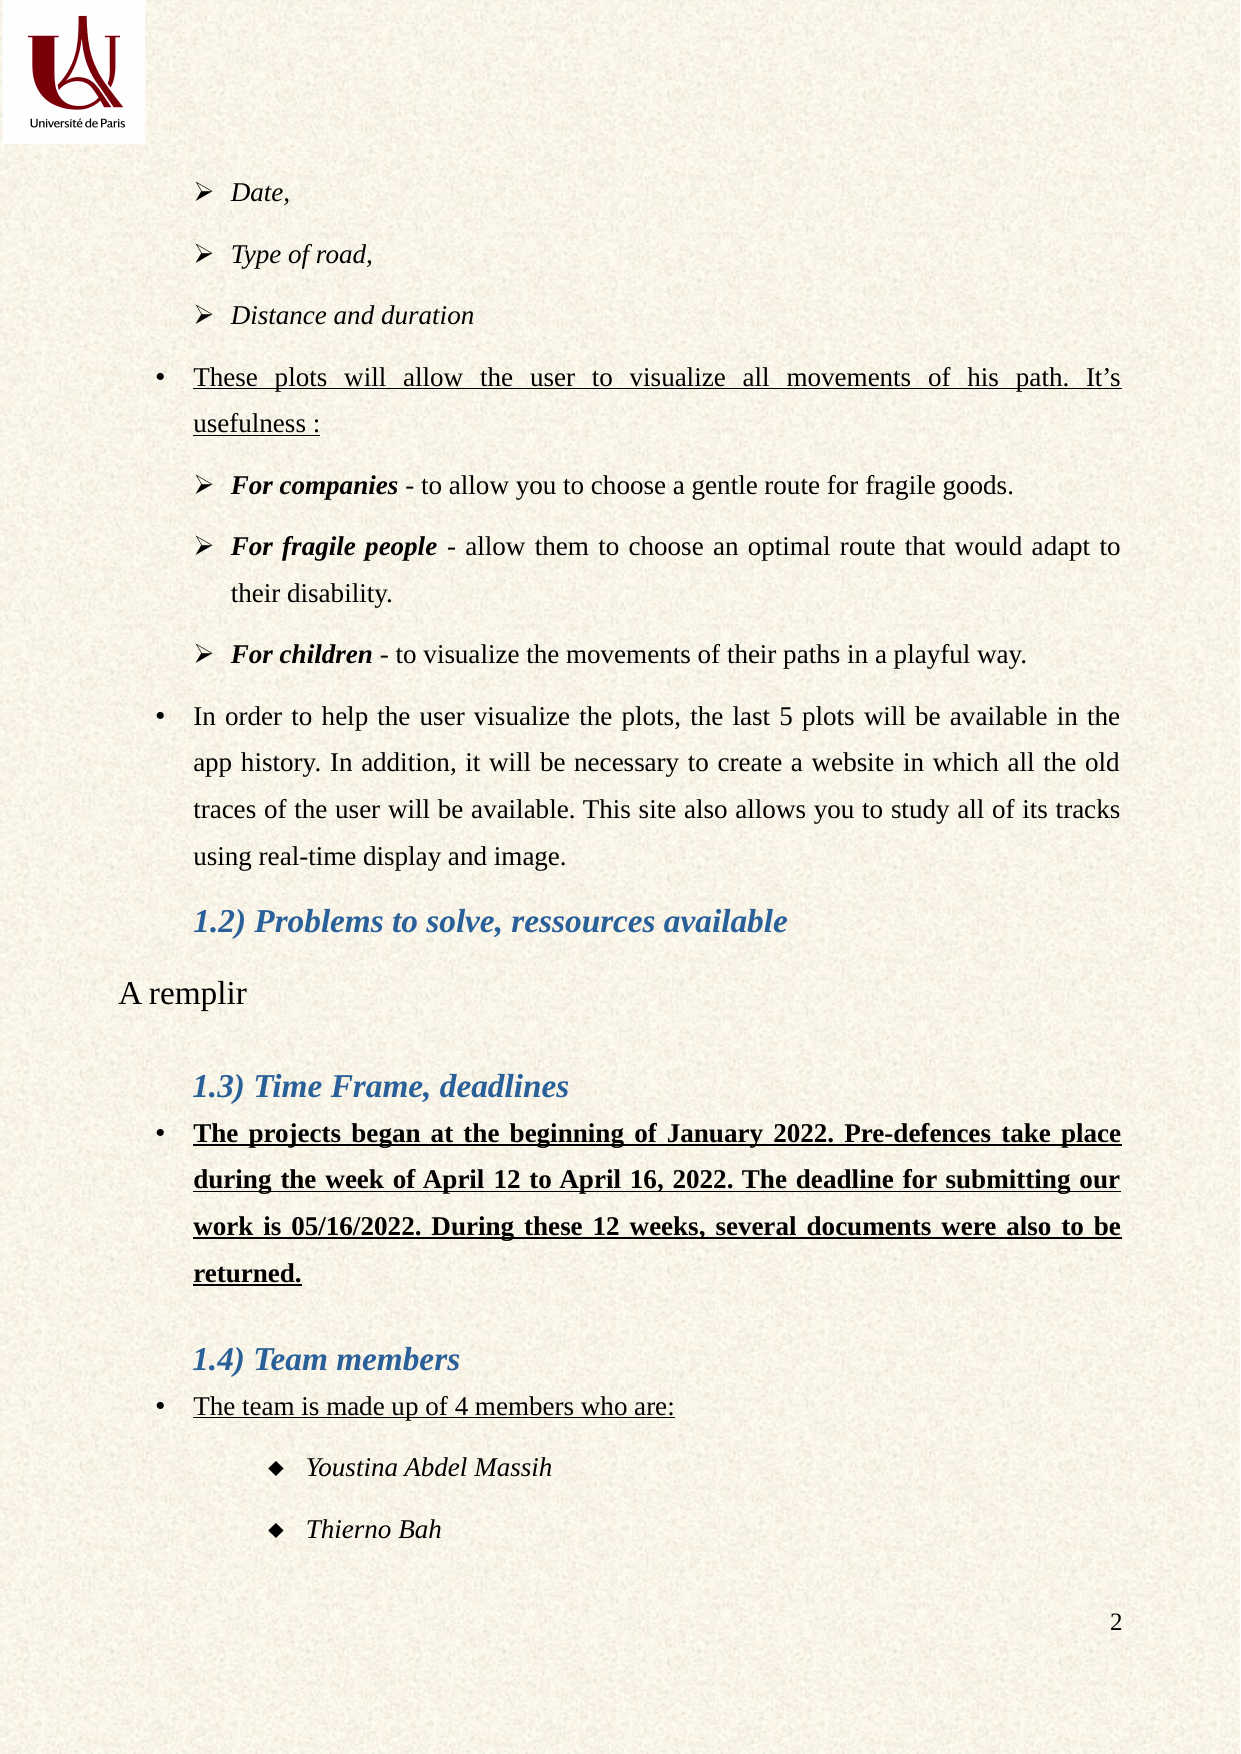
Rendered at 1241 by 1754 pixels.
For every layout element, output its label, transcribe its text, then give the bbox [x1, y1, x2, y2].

list Distance and duration [193, 299, 1122, 331]
list For companies - to allow you to choose a gentle route for fragile goods. [193, 469, 1122, 500]
list 1.2) Problems to solve, ressources available [156, 901, 1122, 939]
list The projects began at the beginning of January 2022. Pre-defences take place during the week of April 12 to April 16, 2022. The deadline for submitting our work is 05/16/2022. During these 12 weeks, several documents were also to be returned. [156, 1117, 1122, 1288]
list In order to help the user visualize the plots, the last 5 plots will be available in the app history. In addition, it will be necessary to create a website in which all the old traces of the user will be available. This site also allows you to study all of its tracks using real-time display and image. [156, 700, 1122, 871]
list For children - to visualize the movements of their paths in a playful way. [193, 638, 1122, 669]
list Date, [193, 176, 1122, 208]
subtitle 1.4) Team members [118, 1339, 1122, 1377]
list These plots will allow the user to visualize all movements of his path. It’s usefulness : [156, 361, 1122, 439]
picture [0, 0, 1241, 1754]
list The team is made up of 4 members who are: [156, 1390, 1122, 1421]
list Type of road, [193, 238, 1122, 269]
list Youstina Abdel Massih [268, 1451, 1122, 1483]
list For fragile people - allow them to choose an optimal route that would adapt to their disability. [193, 530, 1122, 608]
text A remplir [118, 973, 1122, 1011]
list Thierno Bah [268, 1513, 1122, 1544]
subtitle 1.3) Time Frame, deadlines [118, 1066, 1122, 1104]
